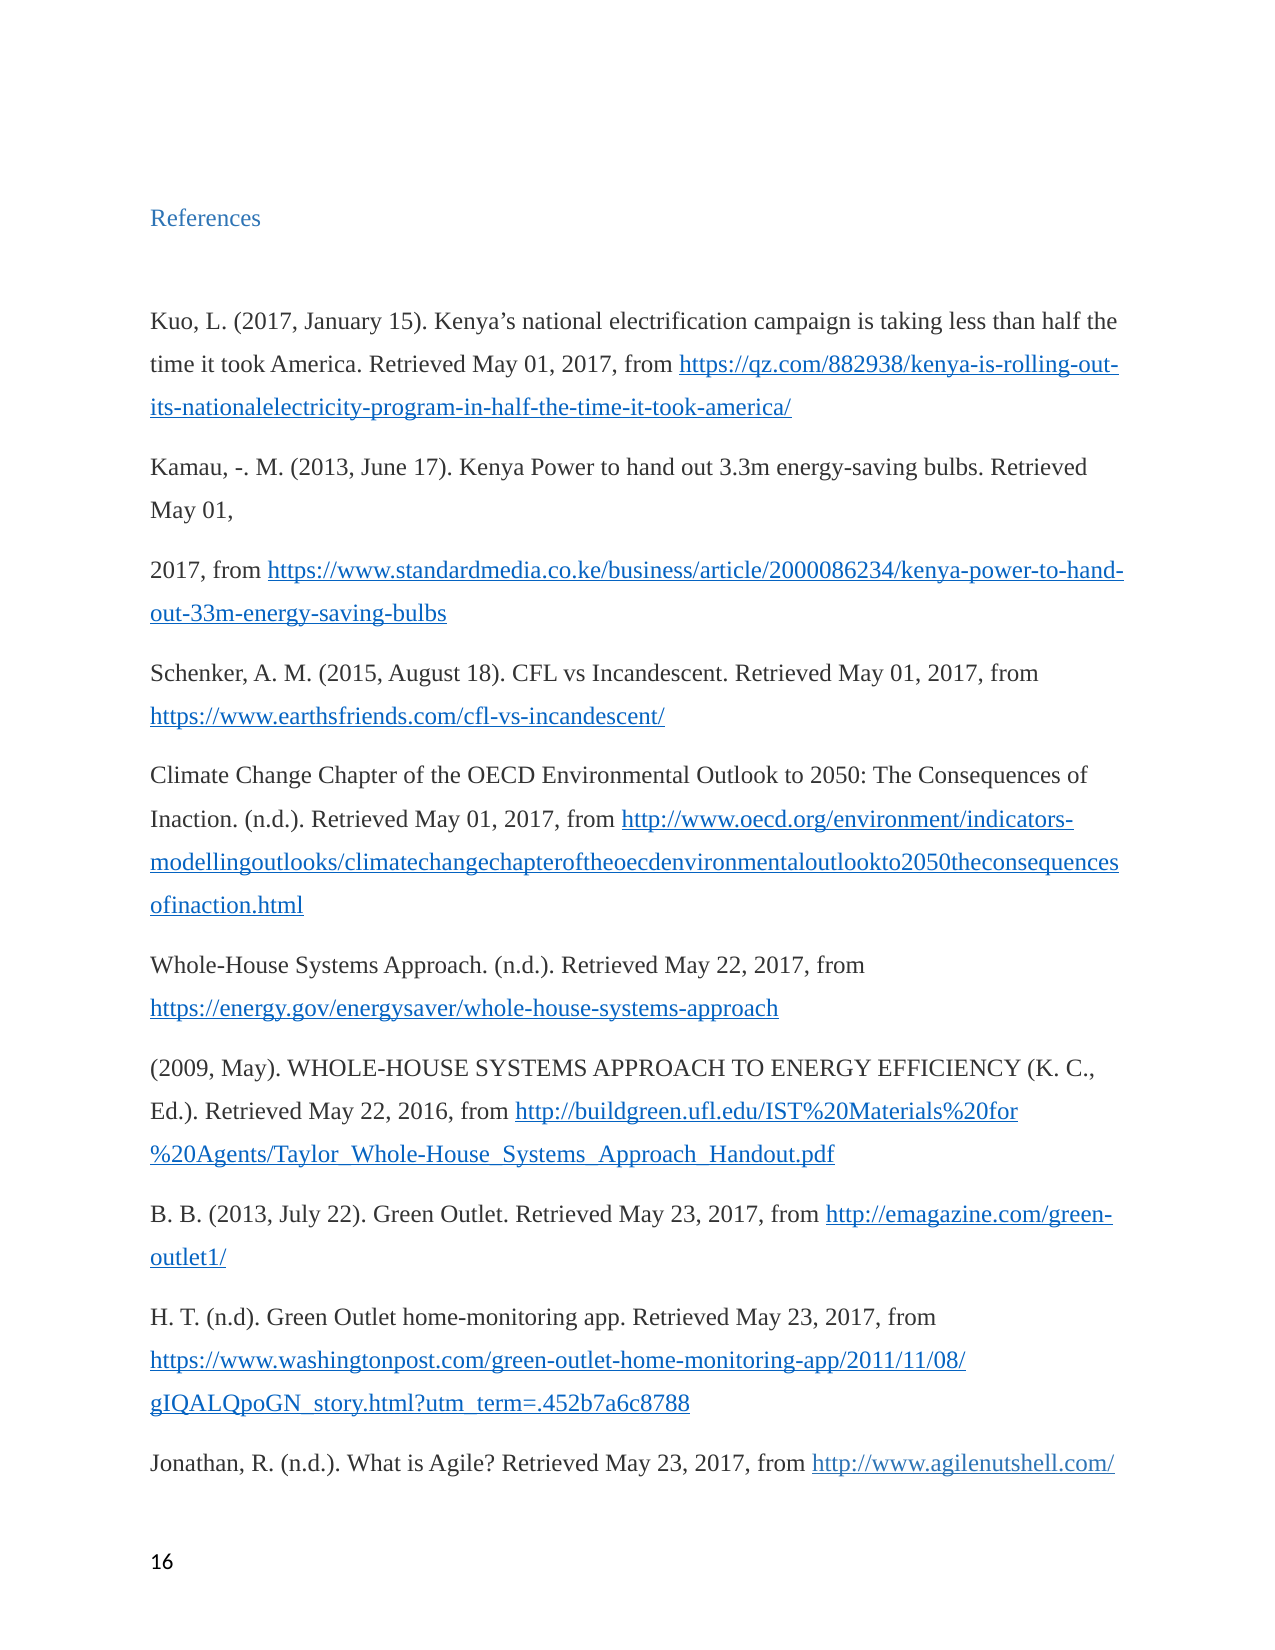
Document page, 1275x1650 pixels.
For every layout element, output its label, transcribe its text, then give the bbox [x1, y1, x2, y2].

text Climate Change Chapter of the OECD Environmental Outlook to 2050: The Consequences of Inaction. (n.d.). Retrieved May 01, 2017, from http://www.oecd.org/environment/indicators-modellingoutlooks/climatechangechapteroftheoecdenvironmentaloutlookto2050theconsequencesofinaction.html [150, 761, 1125, 919]
subtitle References [150, 203, 1125, 232]
text Whole-House Systems Approach. (n.d.). Retrieved May 22, 2017, from https://energy.gov/energysaver/whole-house-systems-approach [150, 950, 1125, 1022]
text B. B. (2013, July 22). Green Outlet. Retrieved May 23, 2017, from http://emagazine.com/green-outlet1/ [150, 1199, 1125, 1271]
text Kamau, -. M. (2013, June 17). Kenya Power to hand out 3.3m energy-saving bulbs. Retrieved May 01, [150, 452, 1125, 524]
text Kuo, L. (2017, January 15). Kenya’s national electrification campaign is taking less than half the time it took America. Retrieved May 01, 2017, from https://qz.com/882938/kenya-is-rolling-out-its-nationalelectricity-program-in-half-the-time-it-took-america/ [150, 306, 1125, 421]
text H. T. (n.d). Green Outlet home-monitoring app. Retrieved May 23, 2017, from https://www.washingtonpost.com/green-outlet-home-monitoring-app/2011/11/08/gIQALQpoGN_story.html?utm_term=.452b7a6c8788 [150, 1302, 1125, 1417]
text (2009, May). WHOLE-HOUSE SYSTEMS APPROACH TO ENERGY EFFICIENCY (K. C., Ed.). Retrieved May 22, 2016, from http://buildgreen.ufl.edu/IST%20Materials%20for%20Agents/Taylor_Whole-House_Systems_Approach_Handout.pdf [150, 1053, 1125, 1168]
text 2017, from https://www.standardmedia.co.ke/business/article/2000086234/kenya-power-to-hand-out-33m-energy-saving-bulbs [150, 555, 1125, 627]
text Jonathan, R. (n.d.). What is Agile? Retrieved May 23, 2017, from http://www.agilenutshell.com/ [150, 1448, 1125, 1476]
text Schenker, A. M. (2015, August 18). CFL vs Incandescent. Retrieved May 01, 2017, from https://www.earthsfriends.com/cfl-vs-incandescent/ [150, 658, 1125, 729]
